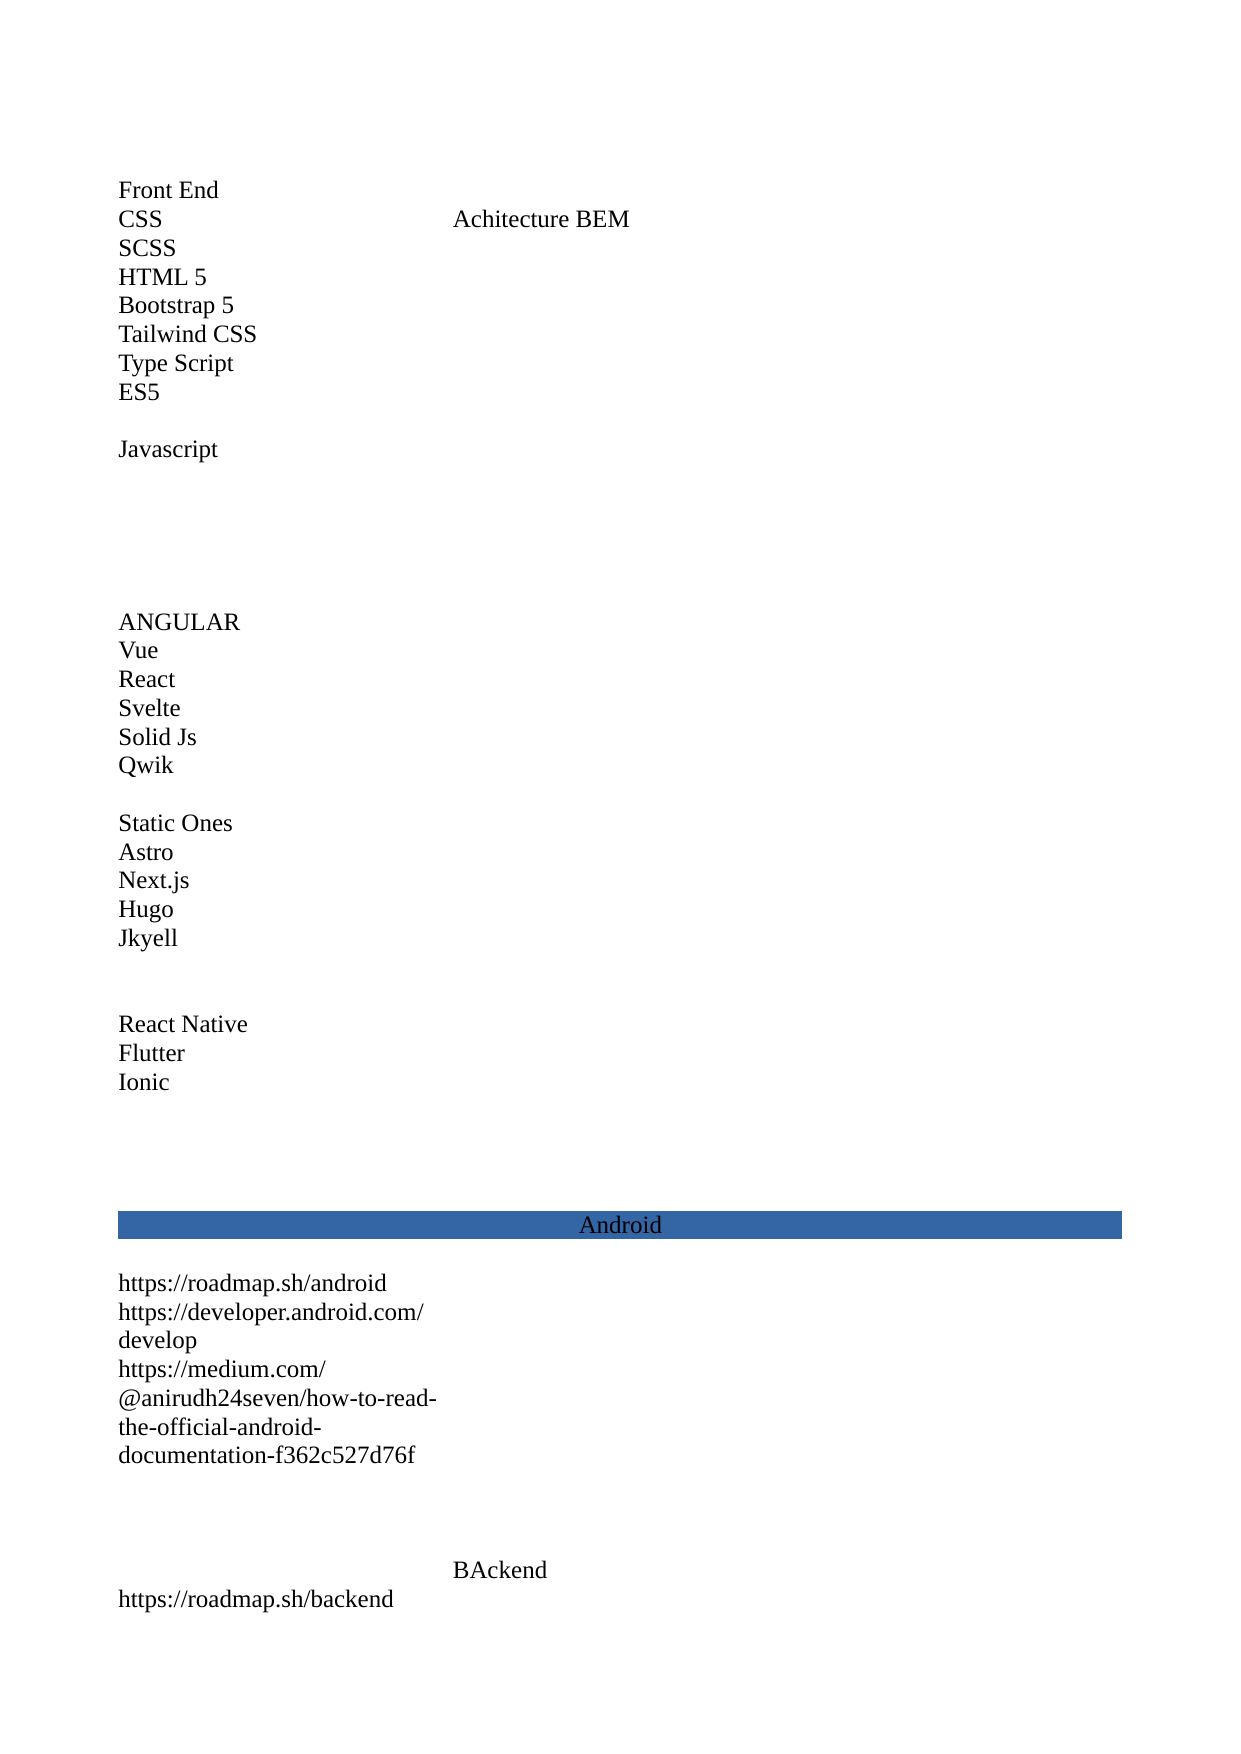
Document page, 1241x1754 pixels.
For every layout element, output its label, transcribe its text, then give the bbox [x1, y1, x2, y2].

table_cell [788, 434, 1122, 463]
table_cell HTML 5 [118, 262, 453, 291]
table_cell CSS [118, 204, 453, 233]
table_cell [788, 808, 1122, 837]
table_cell [453, 1584, 787, 1613]
table_cell [453, 118, 787, 147]
table_cell [118, 521, 453, 549]
table_cell Svelte [118, 693, 453, 722]
table_cell [788, 751, 1122, 779]
table_cell [788, 1498, 1122, 1527]
table_cell [453, 952, 787, 981]
table_cell Bootstrap 5 [118, 291, 453, 319]
table_cell [453, 607, 787, 636]
table_cell [788, 1584, 1122, 1613]
table_cell [118, 1239, 453, 1268]
table_cell [118, 549, 453, 578]
table_cell [453, 751, 787, 779]
table_cell [118, 779, 453, 808]
table_cell [788, 204, 1122, 233]
table_cell [118, 1096, 453, 1124]
table_cell [788, 521, 1122, 549]
table_cell [118, 1469, 453, 1498]
table_cell Front End [118, 176, 453, 204]
table_cell [453, 291, 787, 319]
table_cell [453, 1527, 787, 1556]
table_cell [118, 406, 453, 434]
table_cell [118, 147, 453, 176]
table_cell [788, 1297, 1122, 1354]
table_cell [788, 233, 1122, 262]
table_cell [788, 1469, 1122, 1498]
table_cell [453, 549, 787, 578]
table_cell [118, 1498, 453, 1527]
table_cell [788, 1268, 1122, 1297]
table_cell SCSS [118, 233, 453, 262]
table_cell [453, 348, 787, 377]
table_cell Type Script [118, 348, 453, 377]
table_cell [788, 981, 1122, 1009]
table_cell [788, 636, 1122, 664]
table_cell Achitecture BEM [453, 204, 787, 233]
table_cell [788, 664, 1122, 693]
table_cell [453, 578, 787, 607]
table_cell ES5 [118, 377, 453, 406]
table_cell [453, 1038, 787, 1067]
table_cell [453, 1153, 787, 1182]
table_cell [788, 492, 1122, 521]
table_cell [788, 693, 1122, 722]
table_cell [453, 147, 787, 176]
table_cell [453, 1009, 787, 1038]
table_cell Jkyell [118, 923, 453, 952]
table_cell [118, 1556, 453, 1584]
table_cell [118, 463, 453, 492]
table_cell [788, 262, 1122, 291]
table_cell [453, 262, 787, 291]
table_cell [788, 923, 1122, 952]
table_cell [788, 722, 1122, 751]
table_cell Static Ones [118, 808, 453, 837]
table_cell [788, 578, 1122, 607]
table_cell [453, 319, 787, 348]
table_cell [453, 837, 787, 866]
table_cell [453, 492, 787, 521]
table_cell [453, 1268, 787, 1297]
table_cell [788, 147, 1122, 176]
table_cell [453, 406, 787, 434]
table_cell [453, 1124, 787, 1153]
table_cell [788, 406, 1122, 434]
table_cell [453, 693, 787, 722]
table_cell [453, 176, 787, 204]
table_cell [453, 377, 787, 406]
table_cell [788, 118, 1122, 147]
table_cell Solid Js [118, 722, 453, 751]
table_cell [788, 1153, 1122, 1182]
table_cell [788, 1009, 1122, 1038]
table_cell [788, 607, 1122, 636]
table_cell [453, 1182, 787, 1211]
table_cell [788, 1182, 1122, 1211]
table_cell ANGULAR [118, 607, 453, 636]
table_cell [453, 434, 787, 463]
table_cell Javascript [118, 434, 453, 463]
table_cell Qwik [118, 751, 453, 779]
table_cell [788, 377, 1122, 406]
table_cell [788, 348, 1122, 377]
table_cell [453, 1469, 787, 1498]
table_cell [118, 492, 453, 521]
table_cell [788, 549, 1122, 578]
table_cell https://medium.com/@anirudh24seven/how-to-read-the-official-android-documentation-f362c527d76f [118, 1354, 453, 1469]
table_cell [118, 981, 453, 1009]
table_cell Ionic [118, 1067, 453, 1096]
table_cell [788, 176, 1122, 204]
table_cell [453, 233, 787, 262]
table_cell [788, 463, 1122, 492]
table_cell [788, 1038, 1122, 1067]
table_cell Vue [118, 636, 453, 664]
table_cell [788, 1096, 1122, 1124]
table_cell Flutter [118, 1038, 453, 1067]
table_cell [453, 1067, 787, 1096]
table_cell Astro [118, 837, 453, 866]
table_cell [788, 1556, 1122, 1584]
table_cell [788, 1354, 1122, 1469]
table_cell BAckend [453, 1556, 787, 1584]
table_cell [453, 808, 787, 837]
table_cell [453, 1096, 787, 1124]
table_cell [788, 319, 1122, 348]
table_cell [788, 1239, 1122, 1268]
table_cell [788, 837, 1122, 866]
table_cell [453, 722, 787, 751]
table_cell https://roadmap.sh/backend [118, 1584, 453, 1613]
table_cell [118, 1527, 453, 1556]
table_cell [453, 521, 787, 549]
table_cell [453, 1498, 787, 1527]
table_cell [118, 118, 453, 147]
table_cell [118, 952, 453, 981]
table_cell [118, 1182, 453, 1211]
table_cell React Native [118, 1009, 453, 1038]
table_cell [453, 1297, 787, 1354]
table_cell [788, 866, 1122, 923]
table_cell [453, 866, 787, 923]
table_cell [453, 779, 787, 808]
table_cell [453, 1354, 787, 1469]
table_cell [453, 636, 787, 664]
table_cell [788, 1067, 1122, 1096]
table_cell https://developer.android.com/develop [118, 1297, 453, 1354]
table_cell [788, 1527, 1122, 1556]
table_cell https://roadmap.sh/android [118, 1268, 453, 1297]
table_cell [453, 981, 787, 1009]
table_cell [118, 578, 453, 607]
table_cell [453, 1239, 787, 1268]
table_cell Tailwind CSS [118, 319, 453, 348]
table_cell [453, 463, 787, 492]
table_cell [453, 664, 787, 693]
table_cell [788, 779, 1122, 808]
table_cell [453, 923, 787, 952]
table_cell [788, 1124, 1122, 1153]
table_cell Next.js Hugo [118, 866, 453, 923]
table_cell [788, 291, 1122, 319]
table_cell React [118, 664, 453, 693]
table_cell [118, 1153, 453, 1182]
table_cell [118, 1124, 453, 1153]
table_cell Android [118, 1211, 1122, 1239]
table_cell [788, 952, 1122, 981]
